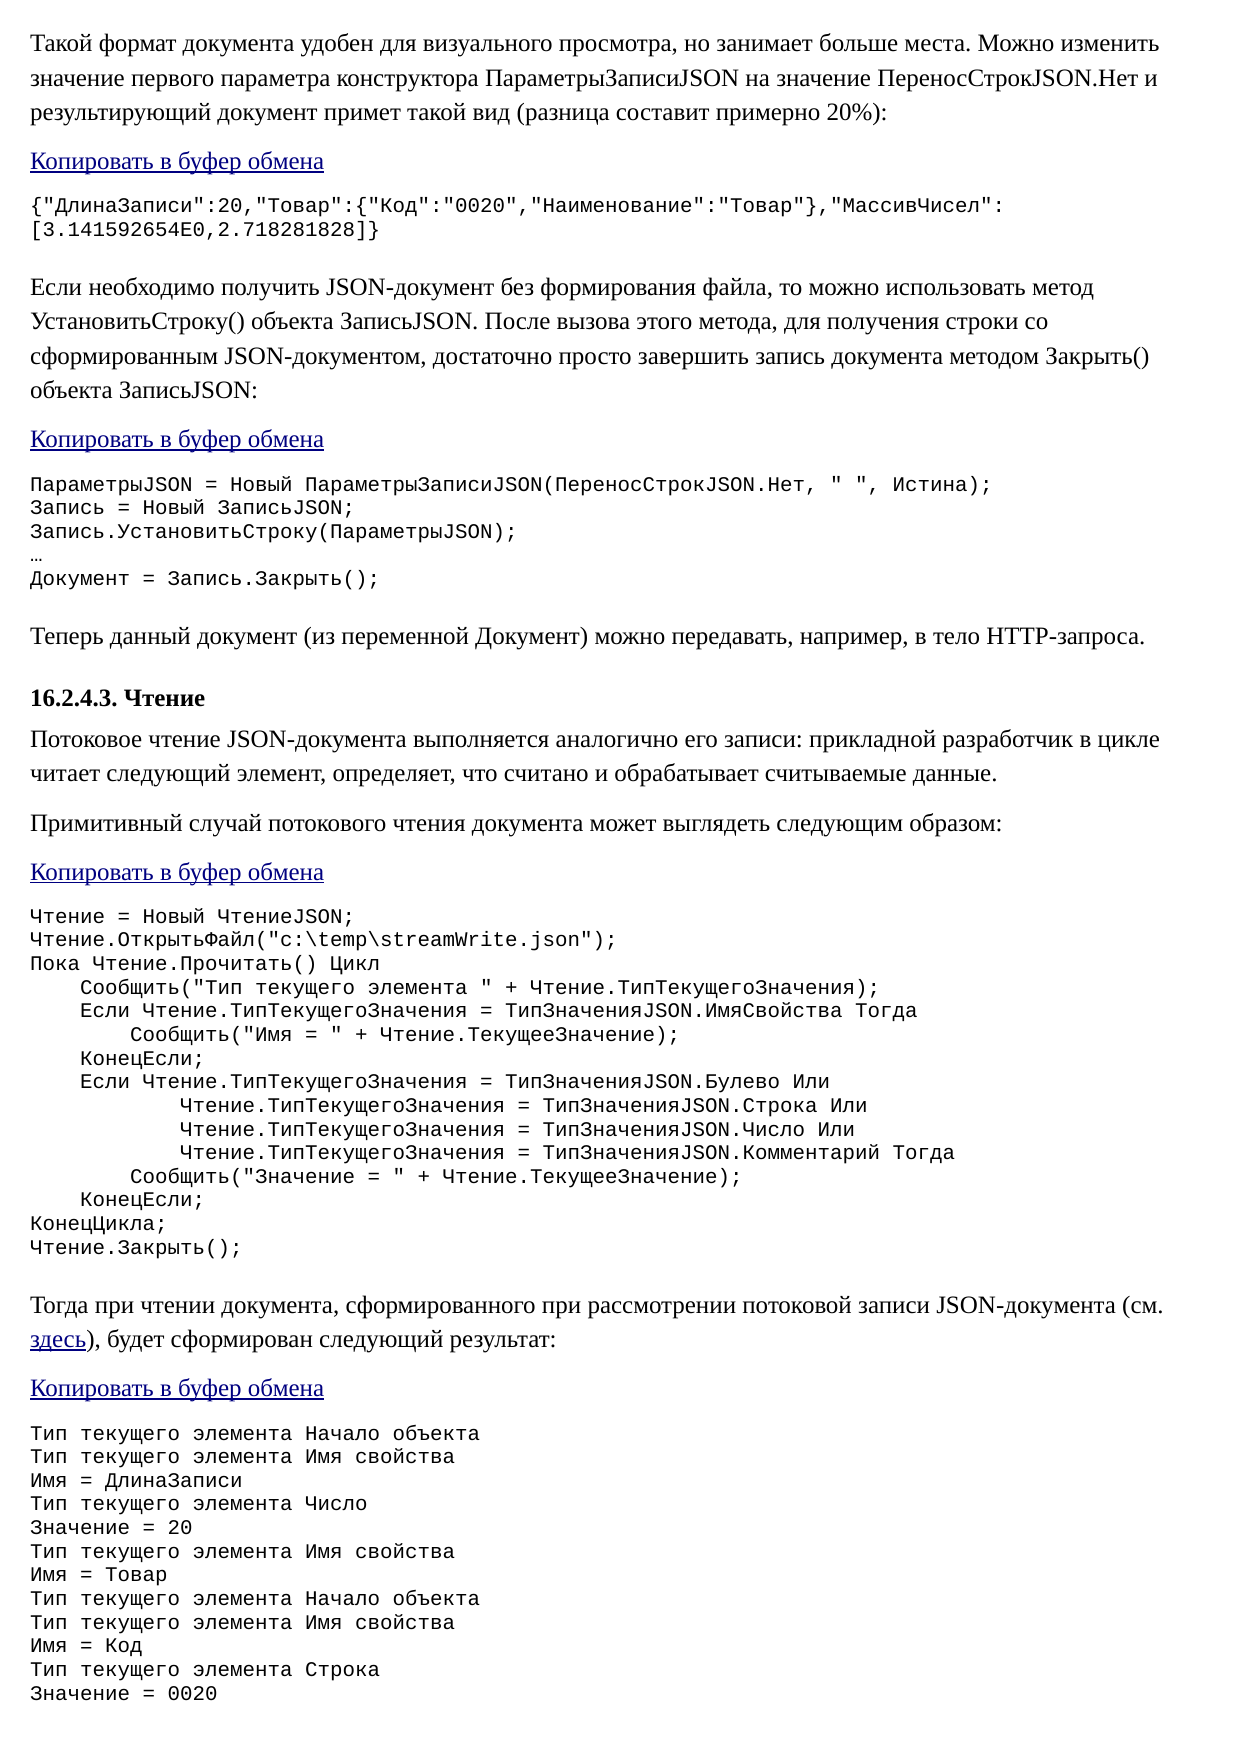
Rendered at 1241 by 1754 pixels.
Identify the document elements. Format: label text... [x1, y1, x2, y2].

text Если Чтение.ТипТекущегоЗначения = ТипЗначенияJSON.Булево Или [30, 1071, 1211, 1095]
text Тип текущего элемента Имя свойства [30, 1446, 1211, 1470]
text Тогда при чтении документа, сформированного при рассмотрении потоковой записи JSON-документа (см. здесь), будет сформирован следующий результат: [30, 1290, 1211, 1353]
text Чтение.ТипТекущегоЗначения = ТипЗначенияJSON.Число Или [30, 1118, 1211, 1142]
text Значение = 0020 [30, 1683, 1211, 1706]
text Имя = Код [30, 1635, 1211, 1659]
text Сообщить("Имя = " + Чтение.ТекущееЗначение); [30, 1024, 1211, 1048]
text Чтение.Закрыть(); [30, 1237, 1211, 1260]
text Тип текущего элемента Имя свойства [30, 1612, 1211, 1635]
text Теперь данный документ (из переменной Документ) можно передавать, например, в тело HTTP-запроса. [30, 621, 1211, 650]
text Имя = ДлинаЗаписи [30, 1470, 1211, 1493]
text Тип текущего элемента Начало объекта [30, 1588, 1211, 1612]
text Чтение = Новый ЧтениеJSON; [30, 906, 1211, 929]
text Тип текущего элемента Имя свойства [30, 1541, 1211, 1564]
text КонецЕсли; [30, 1048, 1211, 1071]
text Копировать в буфер обмена [30, 1373, 1211, 1402]
text … [30, 544, 1211, 568]
text Чтение.ТипТекущегоЗначения = ТипЗначенияJSON.Строка Или [30, 1095, 1211, 1118]
text Запись.УстановитьСтроку(ПараметрыJSON); [30, 521, 1211, 544]
text Такой формат документа удобен для визуального просмотра, но занимает больше места. Можно изменить значение первого параметра конструктора ПараметрыЗаписиJSON на значение ПереносСтрокJSON.Нет и результирующий документ примет такой вид (разница составит примерно 20%): [30, 28, 1211, 126]
text Тип текущего элемента Начало объекта [30, 1422, 1211, 1446]
text ПараметрыJSON = Новый ПараметрыЗаписиJSON(ПереносСтрокJSON.Нет, " ", Истина); [30, 473, 1211, 497]
text Сообщить("Тип текущего элемента " + Чтение.ТипТекущегоЗначения); [30, 977, 1211, 1000]
text Копировать в буфер обмена [30, 857, 1211, 885]
text Если необходимо получить JSON-документ без формирования файла, то можно использовать метод УстановитьСтроку() объекта ЗаписьJSON. После вызова этого метода, для получения строки со сформированным JSON-документом, достаточно просто завершить запись документа методом Закрыть() объекта ЗаписьJSON: [30, 272, 1211, 404]
text Копировать в буфер обмена [30, 146, 1211, 175]
text Сообщить("Значение = " + Чтение.ТекущееЗначение); [30, 1166, 1211, 1189]
text Чтение.ОткрытьФайл("c:\temp\streamWrite.json"); [30, 929, 1211, 953]
text Потоковое чтение JSON-документа выполняется аналогично его записи: прикладной разработчик в цикле читает следующий элемент, определяет, что считано и обрабатывает считываемые данные. [30, 724, 1211, 787]
text Тип текущего элемента Строка [30, 1659, 1211, 1683]
text Копировать в буфер обмена [30, 424, 1211, 453]
text Пока Чтение.Прочитать() Цикл [30, 953, 1211, 977]
text Чтение.ТипТекущегоЗначения = ТипЗначенияJSON.Комментарий Тогда [30, 1142, 1211, 1166]
text Примитивный случай потокового чтения документа может выглядеть следующим образом: [30, 808, 1211, 836]
text КонецЕсли; [30, 1189, 1211, 1213]
text Значение = 20 [30, 1517, 1211, 1541]
text Запись = Новый ЗаписьJSON; [30, 497, 1211, 521]
text {"ДлинаЗаписи":20,"Товар":{"Код":"0020","Наименование":"Товар"},"МассивЧисел":[3.141592654E0,2.718281828]} [30, 195, 1211, 242]
text КонецЦикла; [30, 1213, 1211, 1237]
text Тип текущего элемента Число [30, 1493, 1211, 1517]
text Если Чтение.ТипТекущегоЗначения = ТипЗначенияJSON.ИмяСвойства Тогда [30, 1000, 1211, 1024]
text Имя = Товар [30, 1564, 1211, 1588]
subtitle 16.2.4.3. Чтение [30, 683, 1211, 712]
text Документ = Запись.Закрыть(); [30, 568, 1211, 592]
